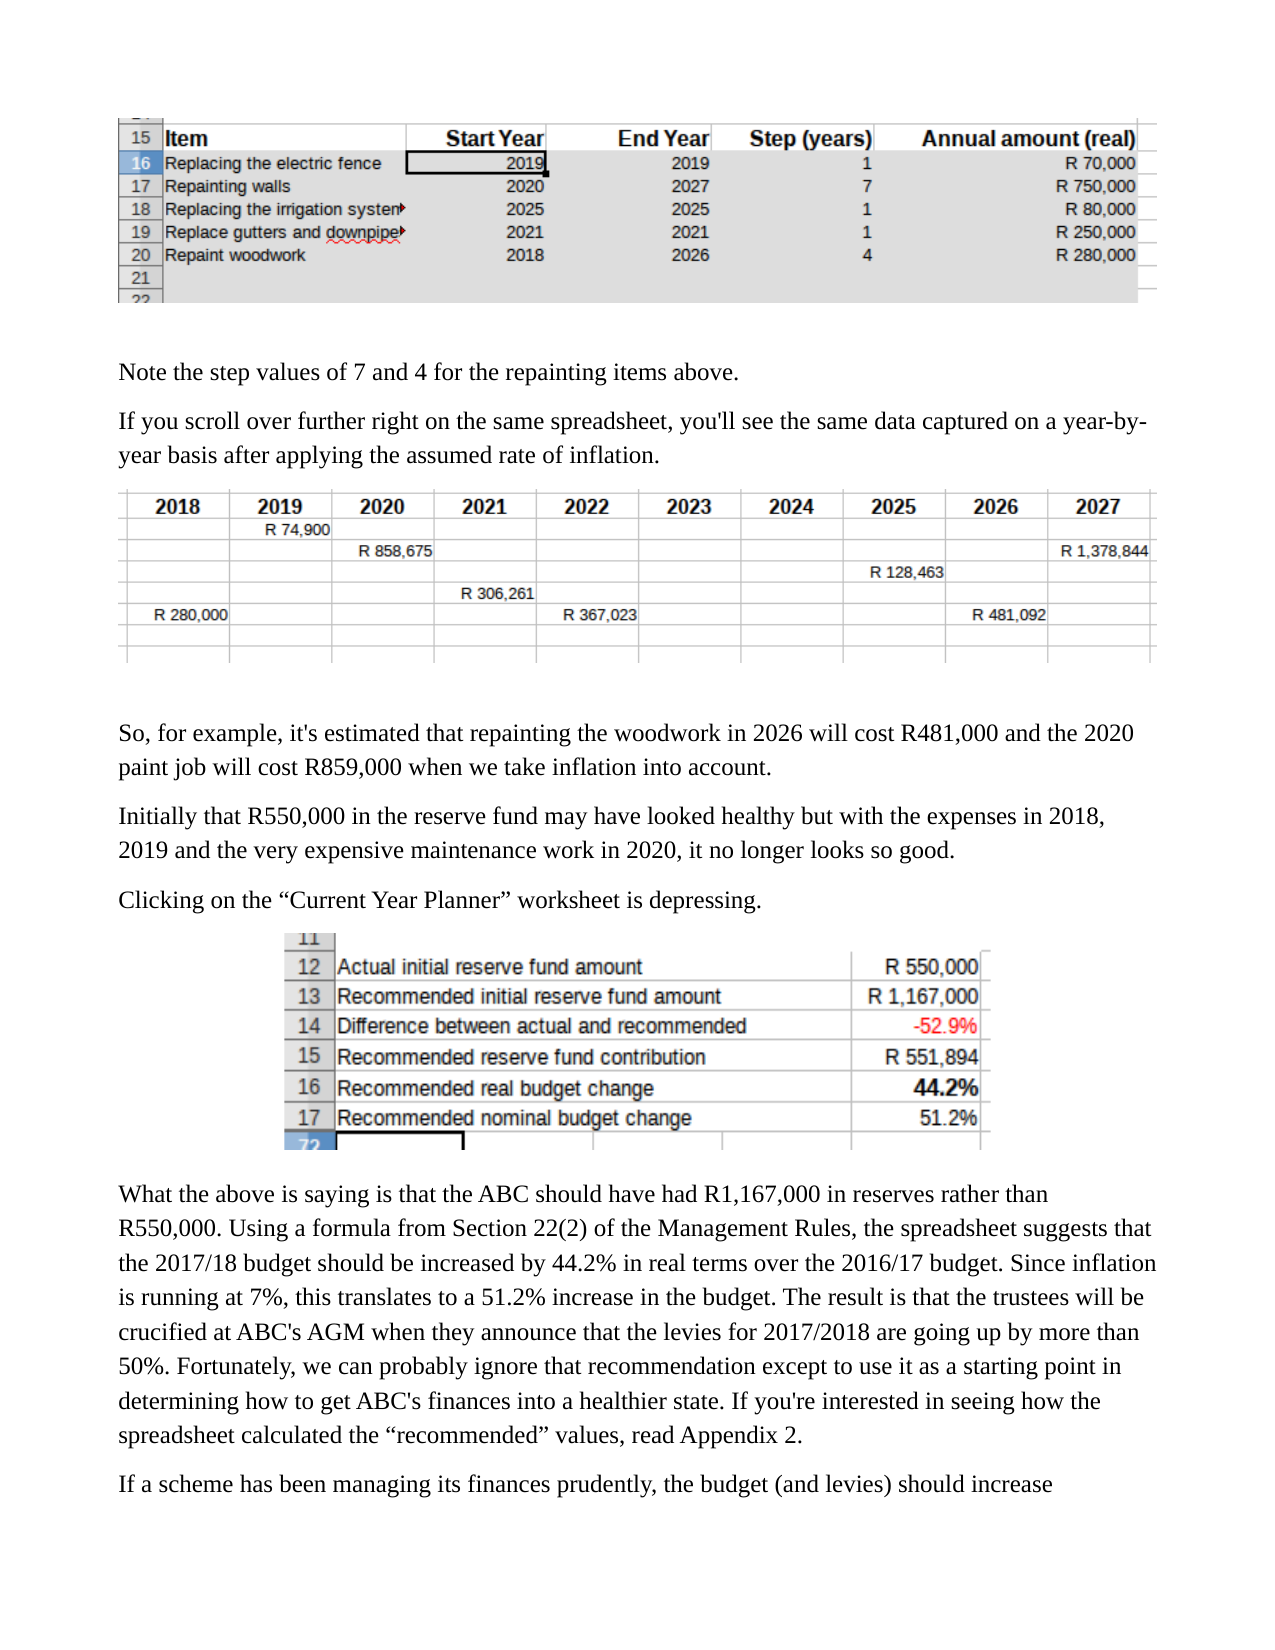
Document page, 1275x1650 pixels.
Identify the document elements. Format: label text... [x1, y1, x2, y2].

text If you scroll over further right on the same spreadsheet, you'll see the same data captured on a year-by-year basis after applying the assumed rate of inflation. [118, 406, 1157, 469]
picture [284, 933, 991, 1150]
text If a scheme has been managing its finances prudently, the budget (and levies) should increase [118, 1469, 1157, 1498]
text So, for example, it's estimated that repainting the woodwork in 2026 will cost R481,000 and the 2020 paint job will cost R859,000 when we take inflation into account. [118, 718, 1157, 781]
picture [118, 118, 1157, 303]
text Initially that R550,000 in the reserve fund may have looked healthy but with the expenses in 2018, 2019 and the very expensive maintenance work in 2020, it no longer looks so good. [118, 801, 1157, 864]
text Note the step values of 7 and 4 for the repainting items above. [118, 357, 1157, 386]
picture [118, 489, 1157, 663]
text Clicking on the “Current Year Planner” worksheet is depressing. [118, 885, 1157, 913]
text What the above is saying is that the ABC should have had R1,167,000 in reserves rather than R550,000. Using a formula from Section 22(2) of the Management Rules, the spreadsheet suggests that the 2017/18 budget should be increased by 44.2% in real terms over the 2016/17 budget. Since inflation is running at 7%, this translates to a 51.2% increase in the budget. The result is that the trustees will be crucified at ABC's AGM when they announce that the levies for 2017/2018 are going up by more than 50%. Fortunately, we can probably ignore that recommendation except to use it as a starting point in determining how to get ABC's finances into a healthier state. If you're interested in seeing how the spreadsheet calculated the “recommended” values, read Appendix 2. [118, 1179, 1157, 1449]
